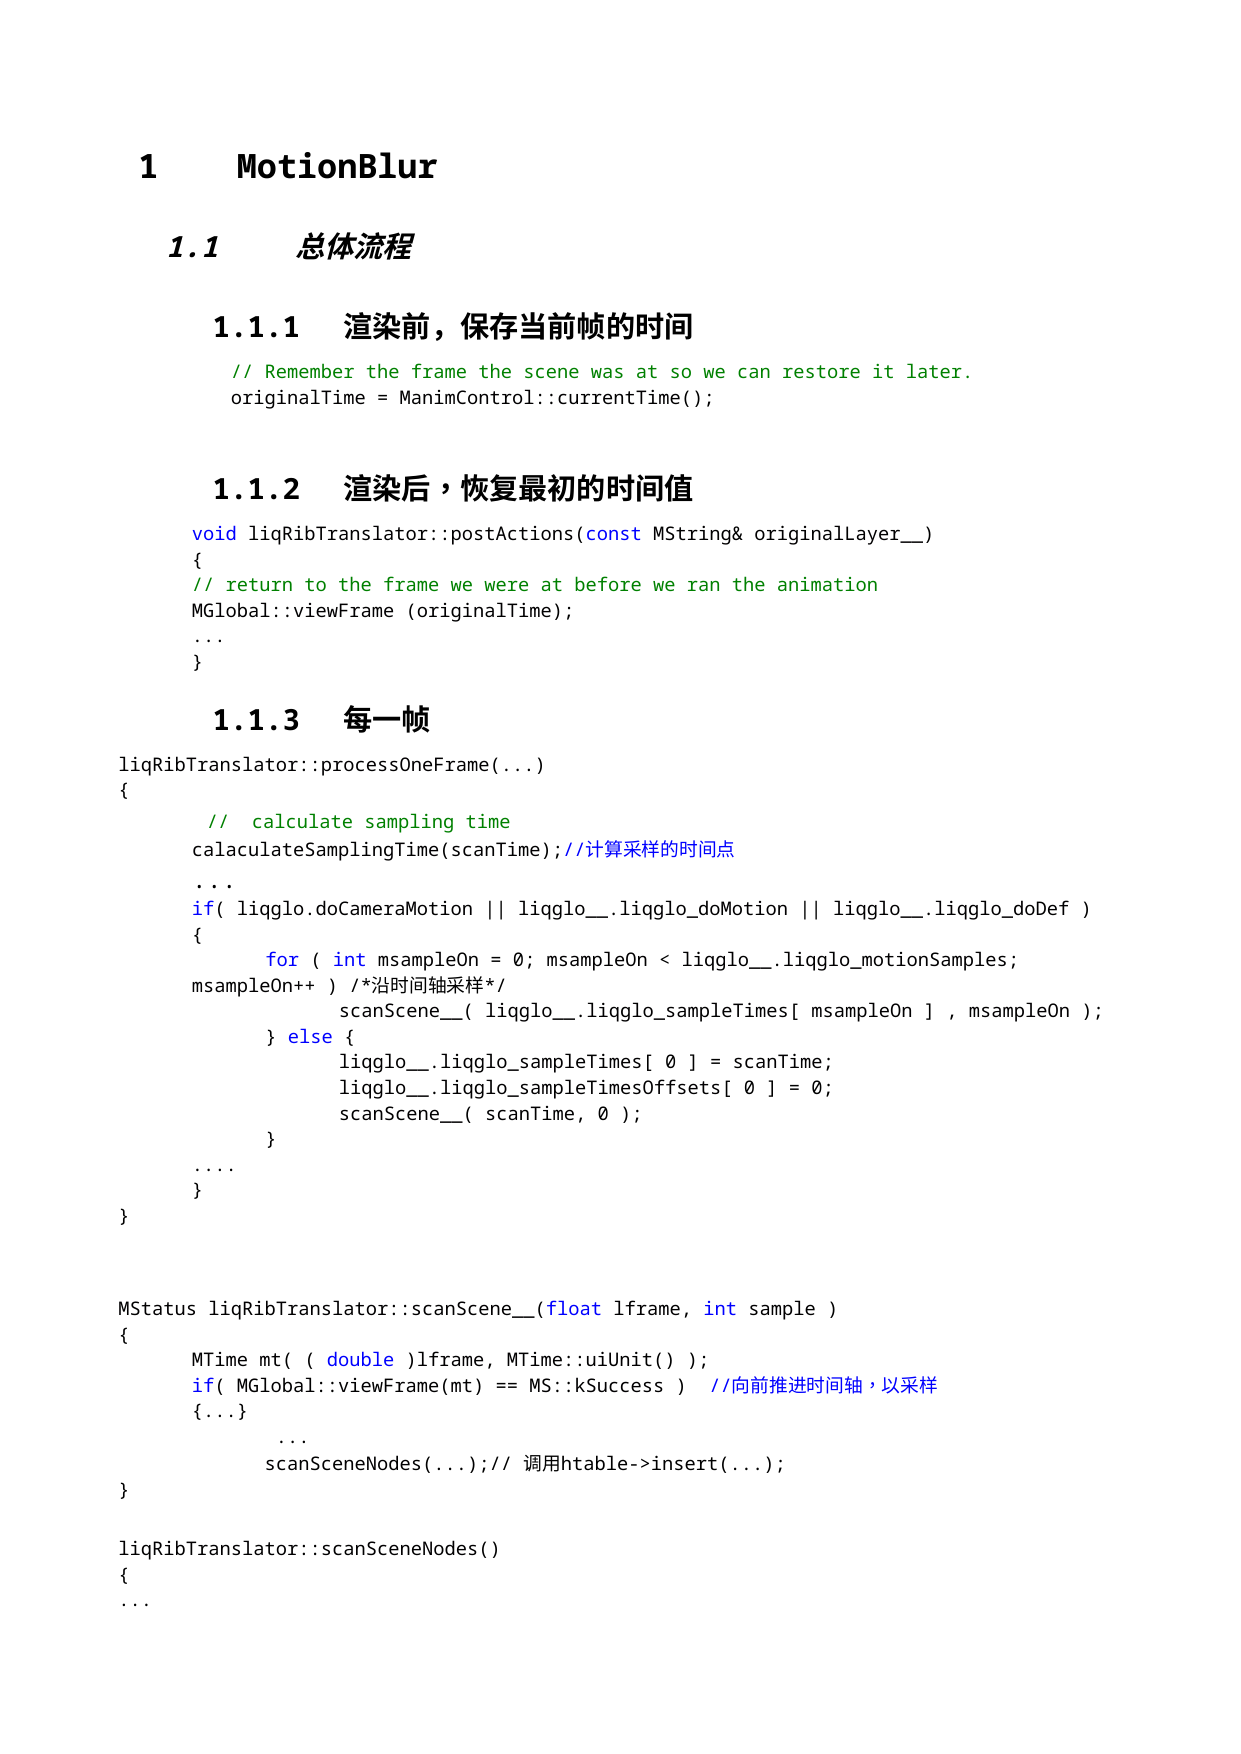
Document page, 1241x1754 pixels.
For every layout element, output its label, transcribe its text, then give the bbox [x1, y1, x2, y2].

text MStatus liqRibTranslator::scanScene__(float lframe, int sample ) [118, 1296, 1122, 1321]
subtitle 渲染后，恢复最初的时间值 [195, 468, 1122, 508]
text { [118, 1561, 1122, 1587]
text // calculate sampling time [192, 802, 1122, 836]
text // return to the frame we were at before we ran the animation [118, 572, 1122, 597]
text ... [118, 1423, 1122, 1449]
text { [118, 777, 1122, 802]
text } [118, 1476, 1122, 1501]
text scanScene__( liqglo__.liqglo_sampleTimes[ msampleOn ] , msampleOn ); [192, 998, 1122, 1023]
text if( MGlobal::viewFrame(mt) == MS::kSuccess ) //向前推进时间轴，以采样 [118, 1372, 1122, 1398]
text } [192, 648, 1122, 674]
text liqRibTranslator::processOneFrame(...) [118, 751, 1122, 777]
subtitle 每一帧 [195, 699, 1122, 738]
text liqglo__.liqglo_sampleTimes[ 0 ] = scanTime; [192, 1049, 1122, 1074]
list // Remember the frame the scene was at so we can restore it later. [193, 358, 1122, 384]
text ... [192, 862, 1122, 896]
list originalTime = ManimControl::currentTime(); [193, 384, 1122, 409]
text liqRibTranslator::scanSceneNodes() [118, 1536, 1122, 1561]
text { [192, 921, 1122, 947]
text ... [118, 1587, 1122, 1612]
text ... [192, 623, 1122, 648]
text scanSceneNodes(...);// 调用htable->insert(...); [118, 1449, 1122, 1476]
text MTime mt( ( double )lframe, MTime::uiUnit() ); [118, 1347, 1122, 1372]
text void liqRibTranslator::postActions(const MString& originalLayer__) [118, 521, 1122, 546]
text } [192, 1176, 1122, 1202]
text .... [192, 1151, 1122, 1176]
text {...} [118, 1398, 1122, 1423]
text { [118, 546, 1122, 572]
subtitle 渲染前，保存当前帧的时间 [195, 303, 1122, 346]
text { [118, 1321, 1122, 1347]
text liqglo__.liqglo_sampleTimesOffsets[ 0 ] = 0; [192, 1074, 1122, 1100]
text scanScene__( scanTime, 0 ); [192, 1100, 1122, 1125]
text } [192, 1125, 1122, 1151]
subtitle MotionBlur [118, 143, 1122, 189]
text calaculateSamplingTime(scanTime);//计算采样的时间点 [192, 836, 1122, 862]
text for ( int msampleOn = 0; msampleOn < liqglo__.liqglo_motionSamples; msampleOn++ ) /*沿时间轴采样*/ [192, 947, 1122, 998]
text MGlobal::viewFrame (originalTime); [118, 597, 1122, 623]
text } else { [192, 1023, 1122, 1049]
text } [118, 1202, 1122, 1227]
subtitle 总体流程 [148, 226, 1122, 266]
text if( liqglo.doCameraMotion || liqglo__.liqglo_doMotion || liqglo__.liqglo_doDef ) [192, 896, 1122, 921]
